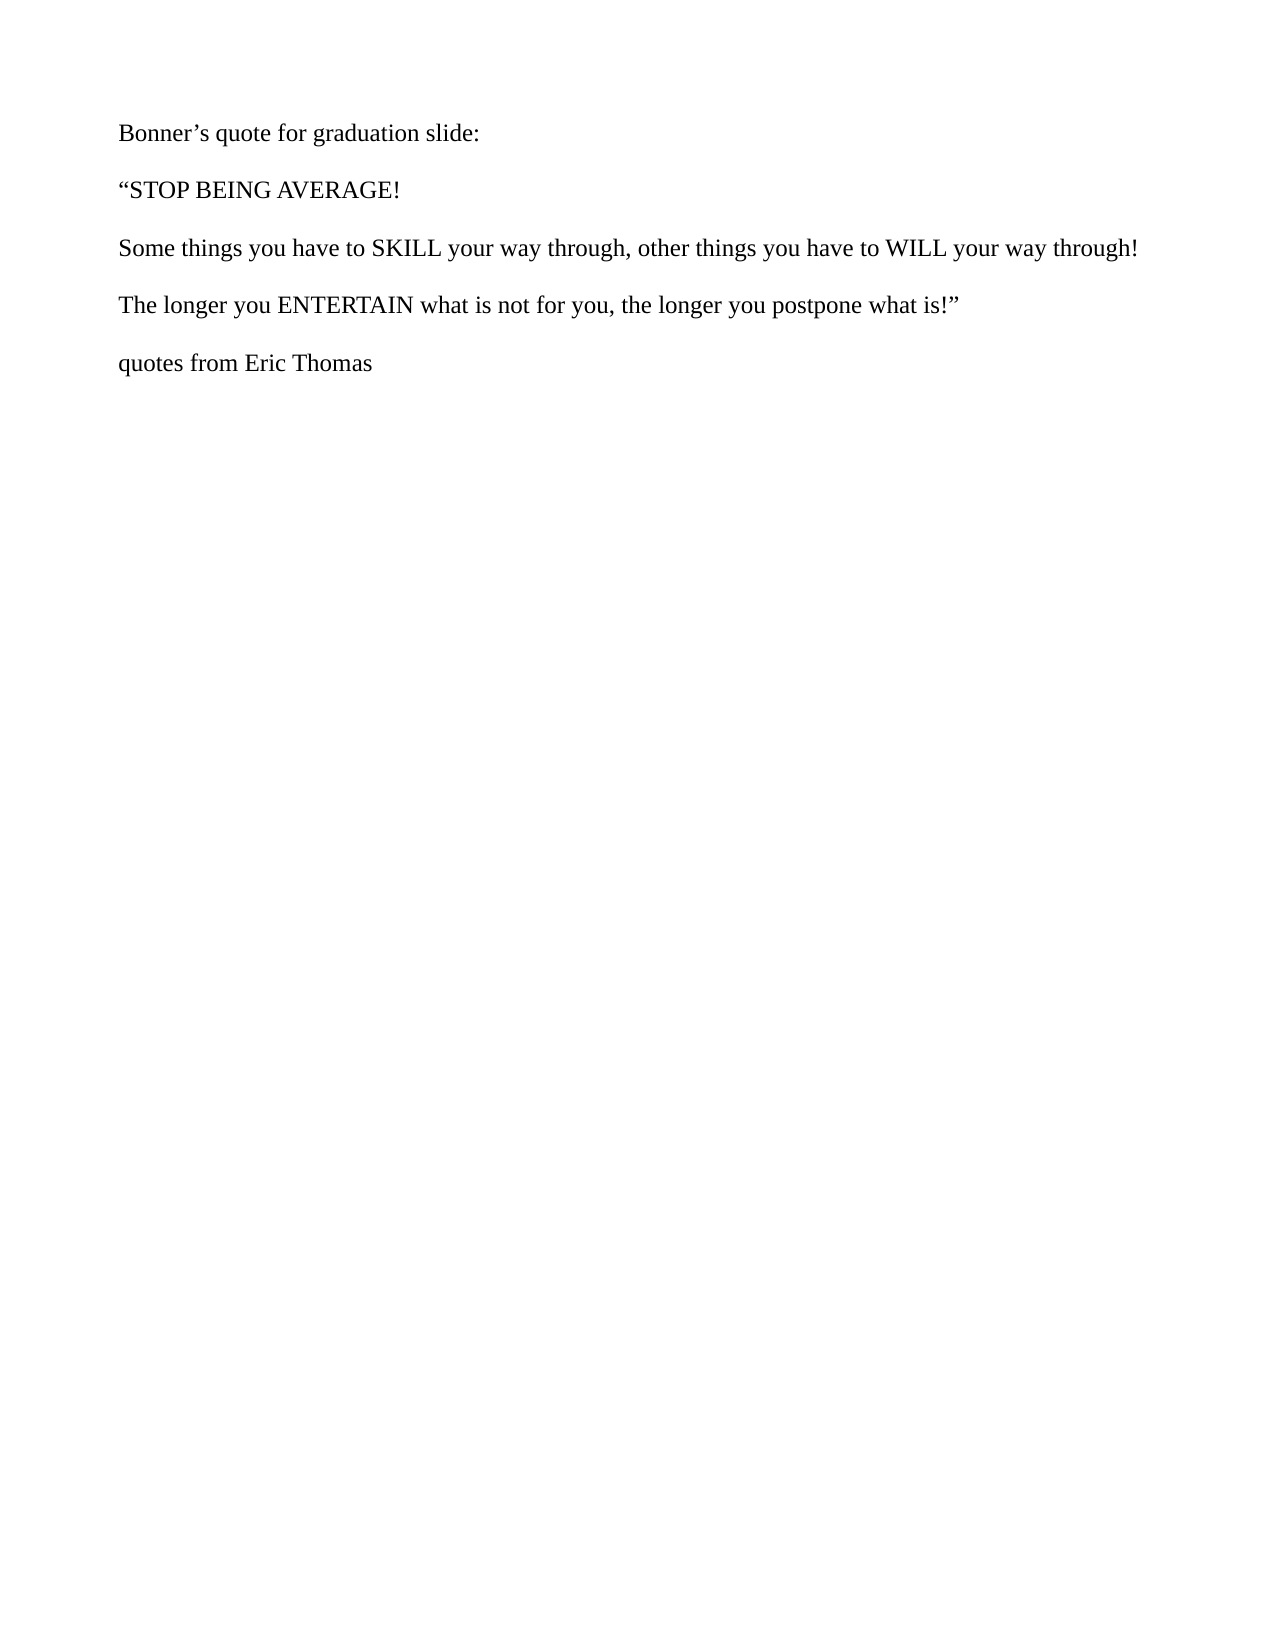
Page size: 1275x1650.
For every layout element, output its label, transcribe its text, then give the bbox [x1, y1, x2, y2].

text Bonner’s quote for graduation slide: [118, 118, 1157, 147]
text quotes from Eric Thomas [118, 348, 1157, 377]
text “STOP BEING AVERAGE! [118, 176, 1157, 204]
text The longer you ENTERTAIN what is not for you, the longer you postpone what is!” [118, 291, 1157, 319]
text Some things you have to SKILL your way through, other things you have to WILL your way through! [118, 233, 1157, 262]
